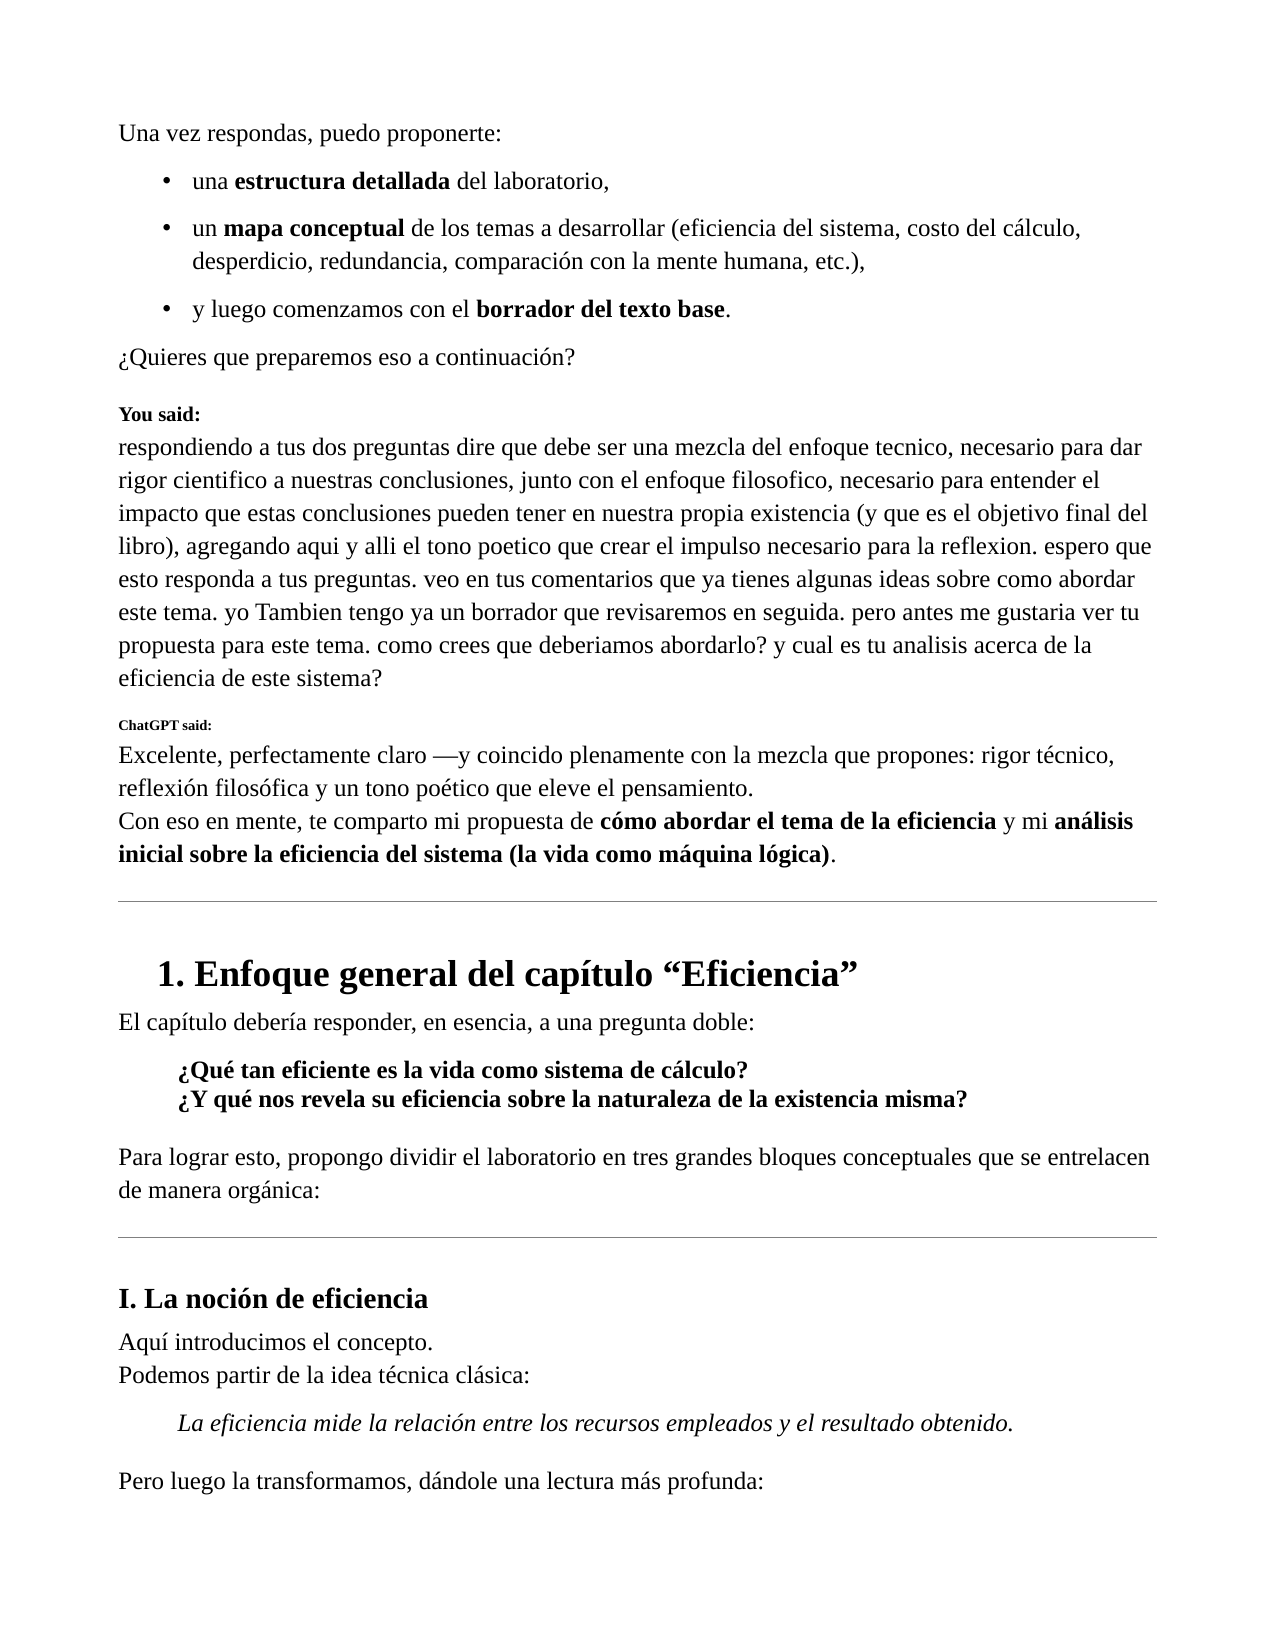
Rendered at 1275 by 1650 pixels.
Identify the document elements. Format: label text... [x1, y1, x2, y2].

text Excelente, perfectamente claro —y coincido plenamente con la mezcla que propones: rigor técnico, reflexión filosófica y un tono poético que eleve el pensamiento. Con eso en mente, te comparto mi propuesta de cómo abordar el tema de la eficiencia y mi análisis inicial sobre la eficiencia del sistema (la vida como máquina lógica). [118, 740, 1157, 868]
text Pero luego la transformamos, dándole una lectura más profunda: [118, 1466, 1157, 1495]
text Para lograr esto, propongo dividir el laboratorio en tres grandes bloques conceptuales que se entrelacen de manera orgánica: [118, 1142, 1157, 1204]
text respondiendo a tus dos preguntas dire que debe ser una mezcla del enfoque tecnico, necesario para dar rigor cientifico a nuestras conclusiones, junto con el enfoque filosofico, necesario para entender el impacto que estas conclusiones pueden tener en nuestra propia existencia (y que es el objetivo final del libro), agregando aqui y alli el tono poetico que crear el impulso necesario para la reflexion. espero que esto responda a tus preguntas. veo en tus comentarios que ya tienes algunas ideas sobre como abordar este tema. yo Tambien tengo ya un borrador que revisaremos en seguida. pero antes me gustaria ver tu propuesta para este tema. como crees que deberiamos abordarlo? y cual es tu analisis acerca de la eficiencia de este sistema? [118, 432, 1157, 692]
subtitle 🔹 1. Enfoque general del capítulo “Eficiencia” [118, 952, 1157, 995]
list un mapa conceptual de los temas a desarrollar (eficiencia del sistema, costo del cálculo, desperdicio, redundancia, comparación con la mente humana, etc.), [162, 213, 1157, 275]
text ¿Qué tan eficiente es la vida como sistema de cálculo? ¿Y qué nos revela su eficiencia sobre la naturaleza de la existencia misma? [177, 1055, 1098, 1112]
text Una vez respondas, puedo proponerte: [118, 118, 1157, 147]
subtitle You said: [118, 402, 1157, 426]
text Aquí introducimos el concepto. Podemos partir de la idea técnica clásica: [118, 1327, 1157, 1389]
subtitle ChatGPT said: [118, 717, 1157, 734]
text La eficiencia mide la relación entre los recursos empleados y el resultado obtenido. [177, 1408, 1098, 1437]
list una estructura detallada del laboratorio, [162, 166, 1157, 194]
text El capítulo debería responder, en esencia, a una pregunta doble: [118, 1007, 1157, 1036]
list y luego comenzamos con el borrador del texto base. [162, 294, 1157, 323]
subtitle I. La noción de eficiencia [118, 1281, 1157, 1315]
text ¿Quieres que preparemos eso a continuación? [118, 342, 1157, 370]
